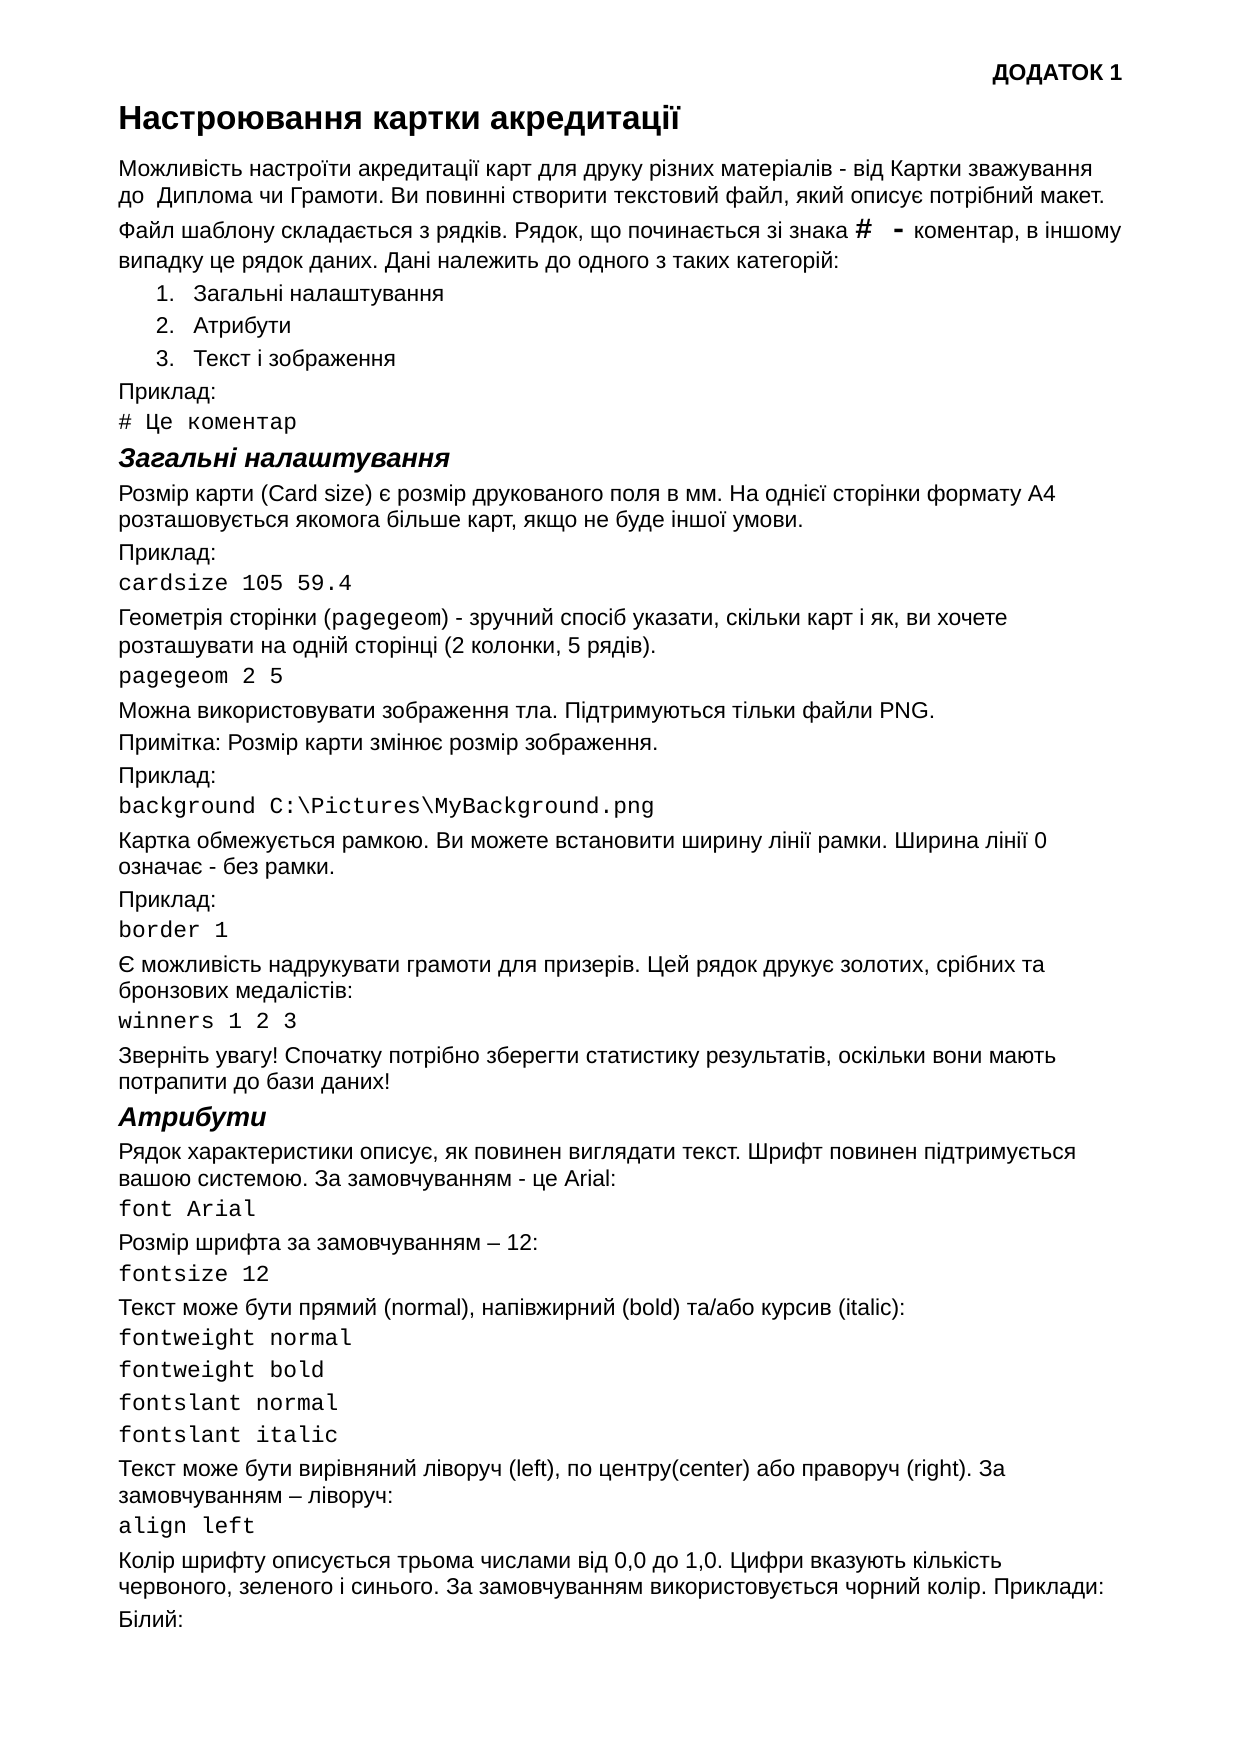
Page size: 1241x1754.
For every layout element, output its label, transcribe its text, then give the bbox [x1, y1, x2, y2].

text font Arial [118, 1197, 1122, 1223]
text Білий: [118, 1606, 1122, 1632]
text align left [118, 1514, 1122, 1540]
list Атрибути [156, 312, 1122, 339]
text Приклад: [118, 762, 1122, 788]
text pagegeom 2 5 [118, 664, 1122, 691]
text fontweight bold [118, 1359, 1122, 1385]
text fontweight normal [118, 1327, 1122, 1353]
text Картка обмежується рамкою. Ви можете встановити ширину лінії рамки. Ширина лінії 0 означає - без рамки. [118, 827, 1122, 879]
text Приклад: [118, 539, 1122, 565]
text Колір шрифту описується трьома числами від 0,0 до 1,0. Цифри вказують кількість червоного, зеленого і синього. За замовчуванням використовується чорний колір. Приклади: [118, 1547, 1122, 1599]
subtitle Зверніть увагу! Спочатку потрібно зберегти статистику результатів, оскільки вони мають потрапити до бази даних! [118, 1042, 1122, 1094]
text Файл шаблону складається з рядків. Рядок, що починається зі знака # - коментар, в іншому випадку це рядок даних. Дані належить до одного з таких категорій: [118, 214, 1122, 273]
text Геометрія сторінки (pagegeom) - зручний спосіб указати, скільки карт і як, ви хочете розташувати на одній сторінці (2 колонки, 5 рядів). [118, 604, 1122, 658]
list Текст і зображення [156, 345, 1122, 371]
text Приклад: [118, 886, 1122, 912]
text Є можливість надрукувати грамоти для призерів. Цей рядок друкує золотих, срібних та бронзових медалістів: [118, 951, 1122, 1003]
text Настроювання картки акредитації [118, 98, 1122, 136]
text Можна використовувати зображення тла. Підтримуються тільки файли PNG. [118, 697, 1122, 723]
list Загальні налаштування [156, 280, 1122, 306]
text cardsize 105 59.4 [118, 571, 1122, 597]
text Розмір карти (Card size) є розмір друкованого поля в мм. На однієї сторінки формату А4 розташовується якомога більше карт, якщо не буде іншої умови. [118, 480, 1122, 533]
text winners 1 2 3 [118, 1009, 1122, 1035]
text Приклад: [118, 378, 1122, 404]
text Можливість настроїти акредитації карт для друку різних матеріалів - від Картки зважування до Диплома чи Грамоти. Ви повинні створити текстовий файл, який описує потрібний макет. [118, 155, 1122, 208]
text fontslant italic [118, 1423, 1122, 1449]
text ДОДАТОК 1 [118, 59, 1122, 86]
text # Це коментар [118, 410, 1122, 436]
text Текст може бути прямий (normal), напівжирний (bold) та/або курсив (italic): [118, 1294, 1122, 1320]
text fontslant normal [118, 1391, 1122, 1417]
text Розмір шрифта за замовчуванням – 12: [118, 1229, 1122, 1256]
text border 1 [118, 918, 1122, 944]
text Рядок характеристики описує, як повинен виглядати текст. Шрифт повинен підтримується вашою системою. За замовчуванням - це Arial: [118, 1138, 1122, 1191]
subtitle Загальні налаштування [118, 442, 1122, 474]
text Примітка: Розмір карти змінює розмір зображення. [118, 729, 1122, 756]
text background C:\Pictures\MyBackground.png [118, 794, 1122, 821]
subtitle Атрибути [118, 1101, 1122, 1132]
text Текст може бути вирівняний ліворуч (left), по центру(center) або праворуч (right). За замовчуванням – ліворуч: [118, 1455, 1122, 1508]
text fontsize 12 [118, 1262, 1122, 1288]
